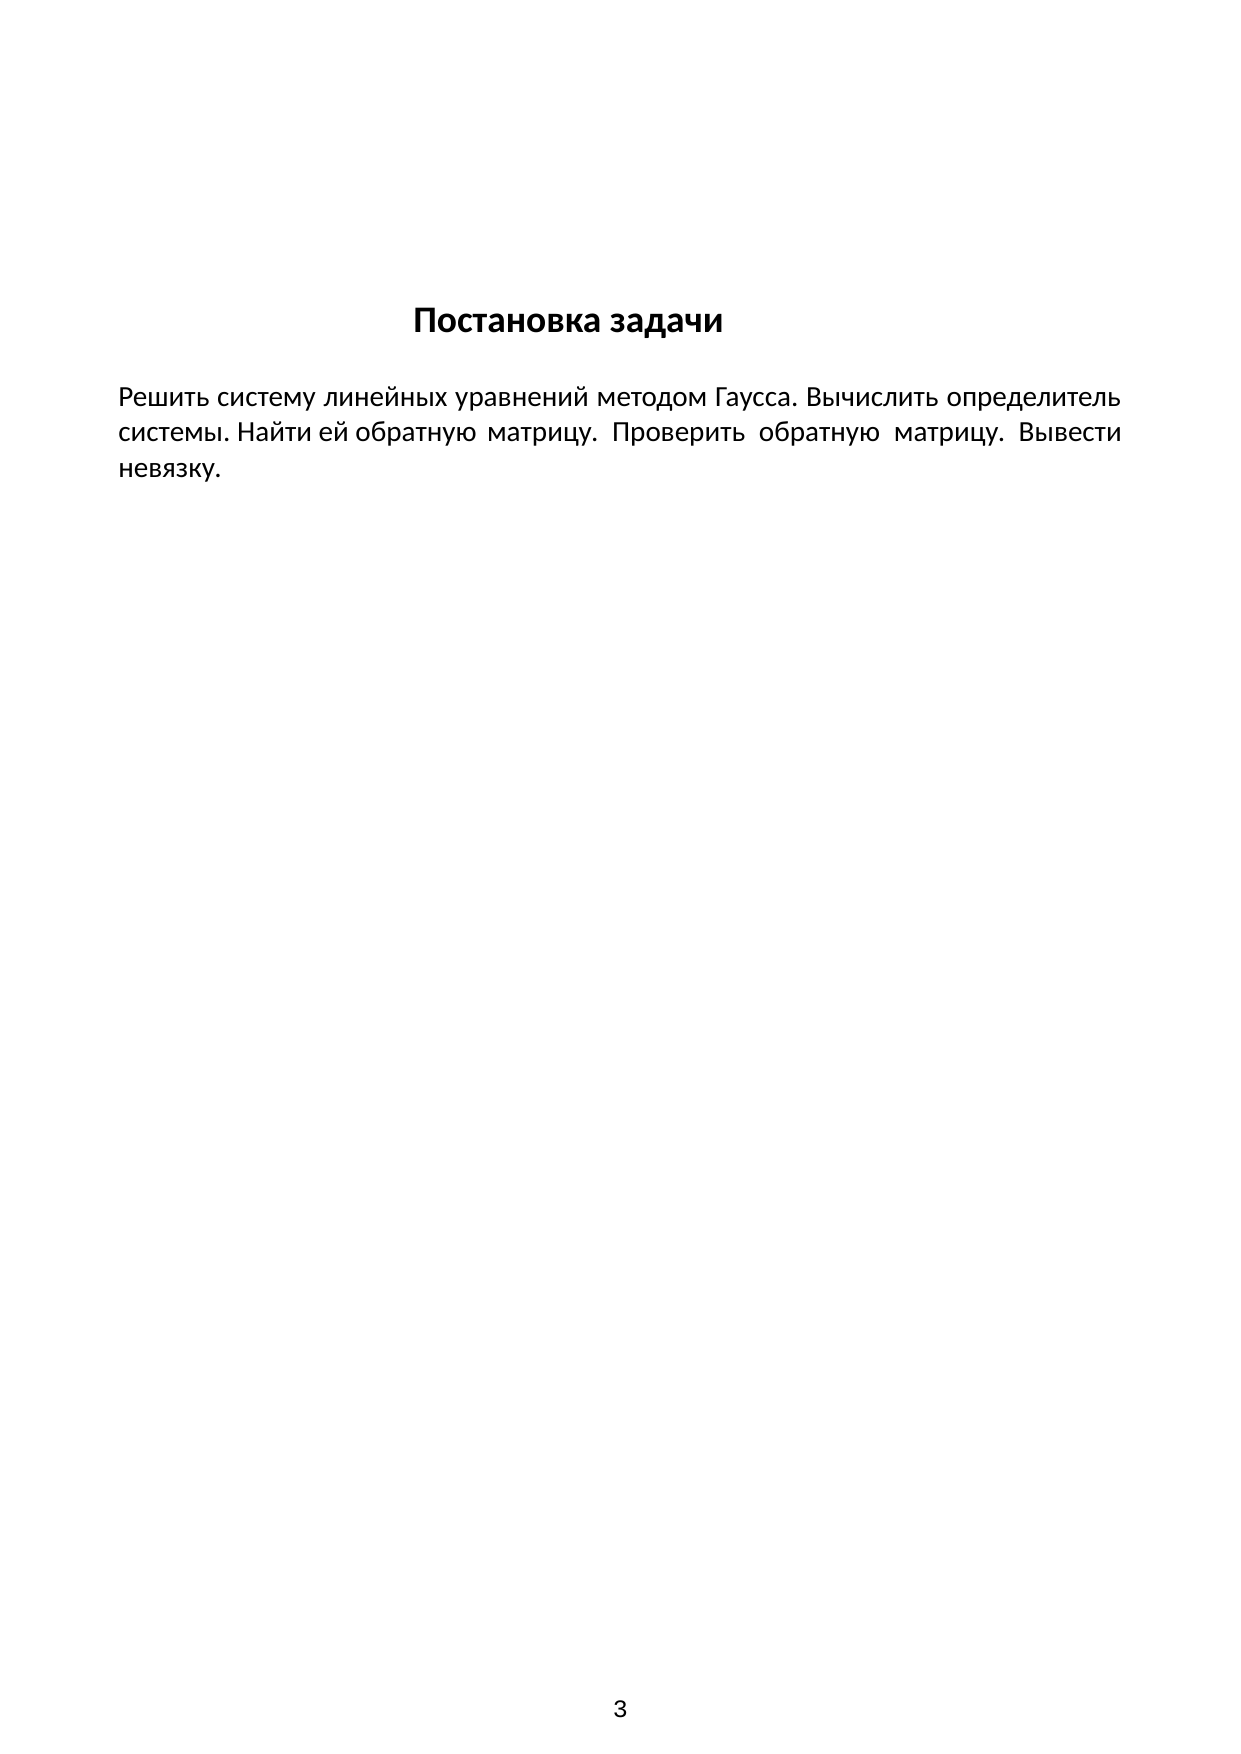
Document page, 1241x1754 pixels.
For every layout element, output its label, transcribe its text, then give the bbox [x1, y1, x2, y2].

text Решить систему линейных уравнений методом Гаусса. Вычислить определитель системы. Найти ей обратную матрицу. Проверить обратную матрицу. Вывести невязку. [118, 378, 1122, 484]
text Постановка задачи [413, 296, 1122, 342]
